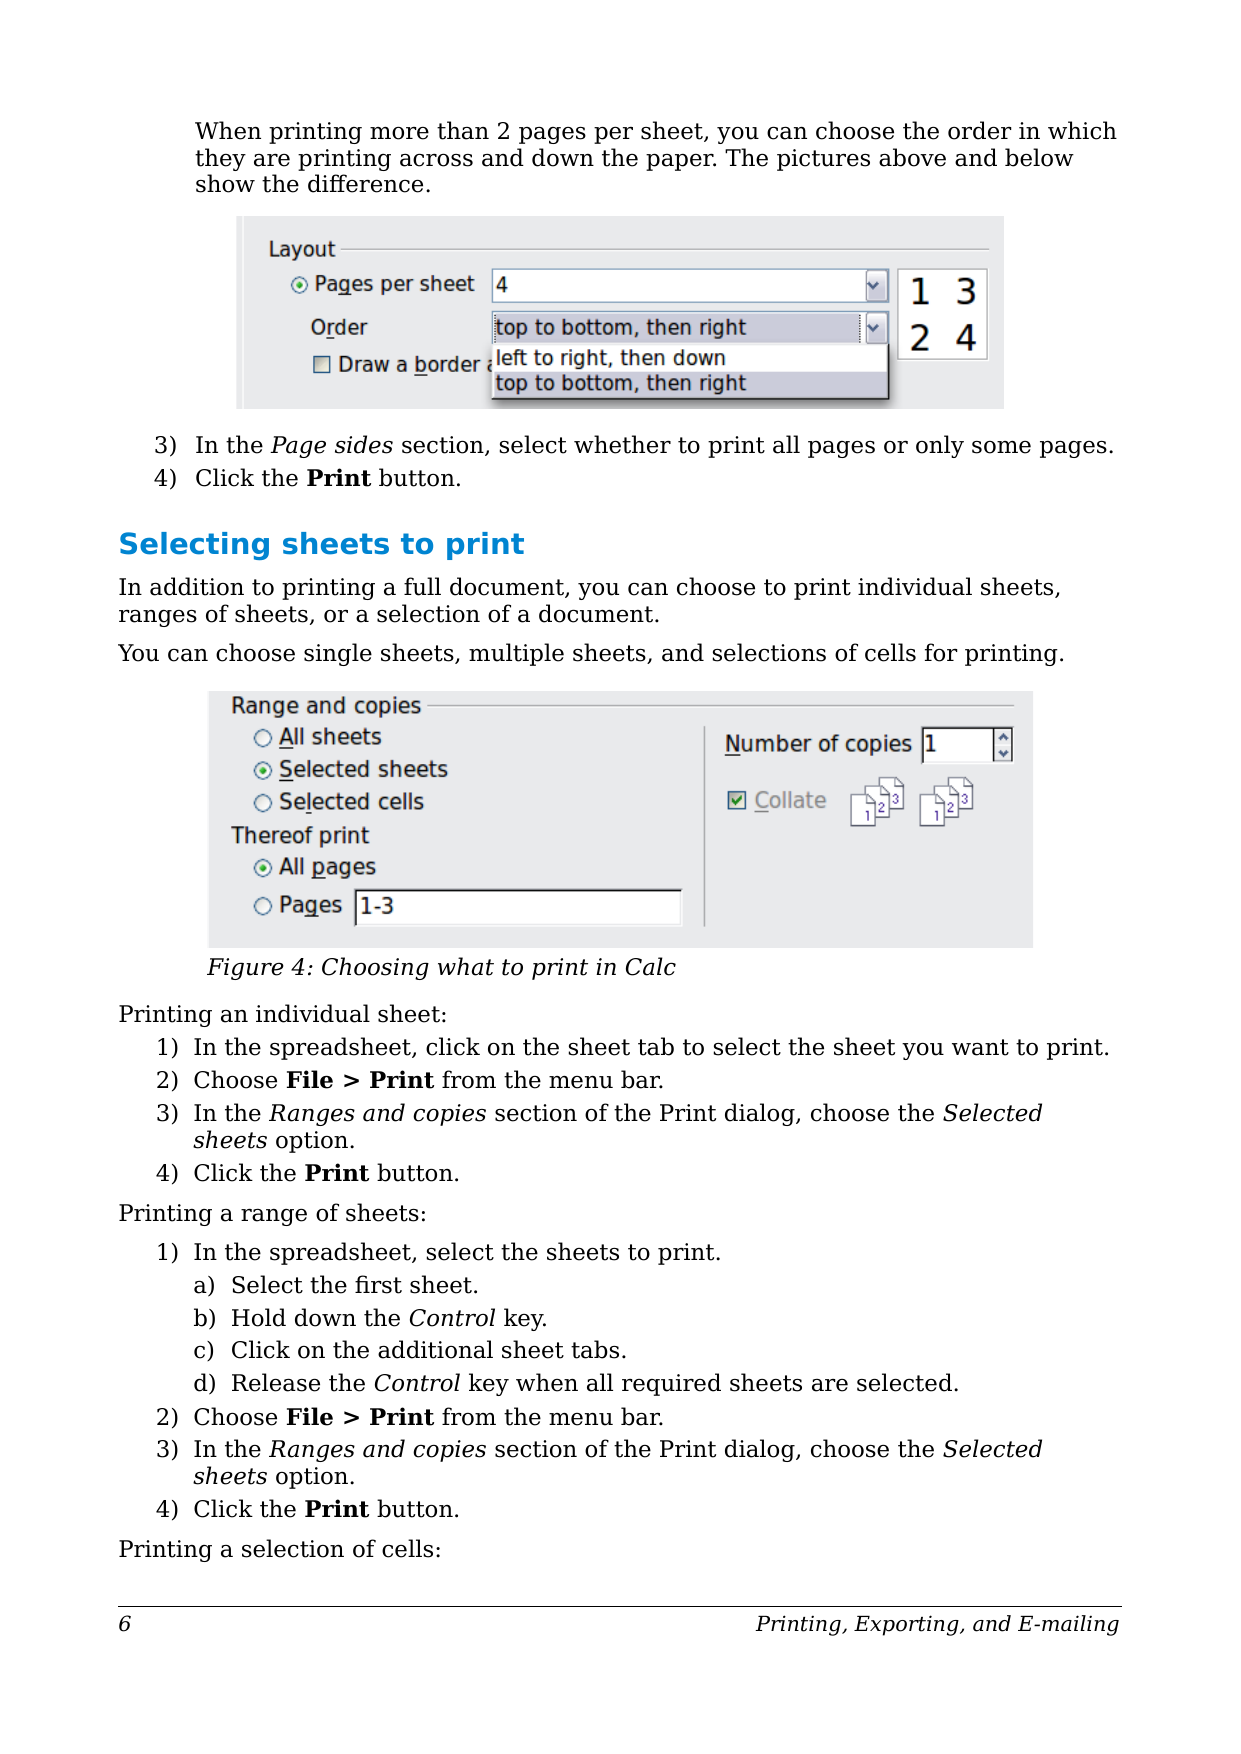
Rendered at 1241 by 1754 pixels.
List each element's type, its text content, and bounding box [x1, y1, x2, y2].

list Click the Print button. [156, 1496, 1122, 1523]
list Click the Print button. [156, 1160, 1122, 1187]
list Choose File > Print from the menu bar. [156, 1067, 1122, 1094]
list In the spreadsheet, select the sheets to print. [156, 1239, 1122, 1266]
list Click on the additional sheet tabs. [193, 1338, 1122, 1364]
list Printing an individual sheet: [118, 1001, 1122, 1028]
subtitle Selecting sheets to print [118, 528, 1122, 562]
list Click the Print button. [177, 465, 1122, 492]
text You can choose single sheets, multiple sheets, and selections of cells for printing. [118, 640, 1122, 667]
list Select the first sheet. [193, 1272, 1122, 1298]
picture [207, 691, 1034, 948]
list Choose File > Print from the menu bar. [156, 1403, 1122, 1430]
list Hold down the Control key. [193, 1305, 1122, 1331]
list When printing more than 2 pages per sheet, you can choose the order in which they are printing across and down the paper. The pictures above and below show the difference. [195, 118, 1122, 198]
list Printing a selection of cells: [118, 1536, 1122, 1562]
text In addition to printing a full document, you can choose to print individual sheets, ranges of sheets, or a selection of a document. [118, 574, 1122, 627]
list Release the Control key when all required sheets are selected. [193, 1371, 1122, 1397]
list In the spreadsheet, click on the sheet tab to select the sheet you want to print. [156, 1034, 1122, 1061]
list In the Ranges and copies section of the Print dialog, choose the Selected sheets option. [156, 1101, 1122, 1154]
picture [236, 216, 1004, 409]
text Printing a range of sheets: [118, 1200, 1122, 1226]
list In the Page sides section, select whether to print all pages or only some pages. [177, 432, 1122, 459]
list In the Ranges and copies section of the Print dialog, choose the Selected sheets option. [156, 1437, 1122, 1490]
text Figure 4: Choosing what to print in Calc [207, 954, 1033, 981]
